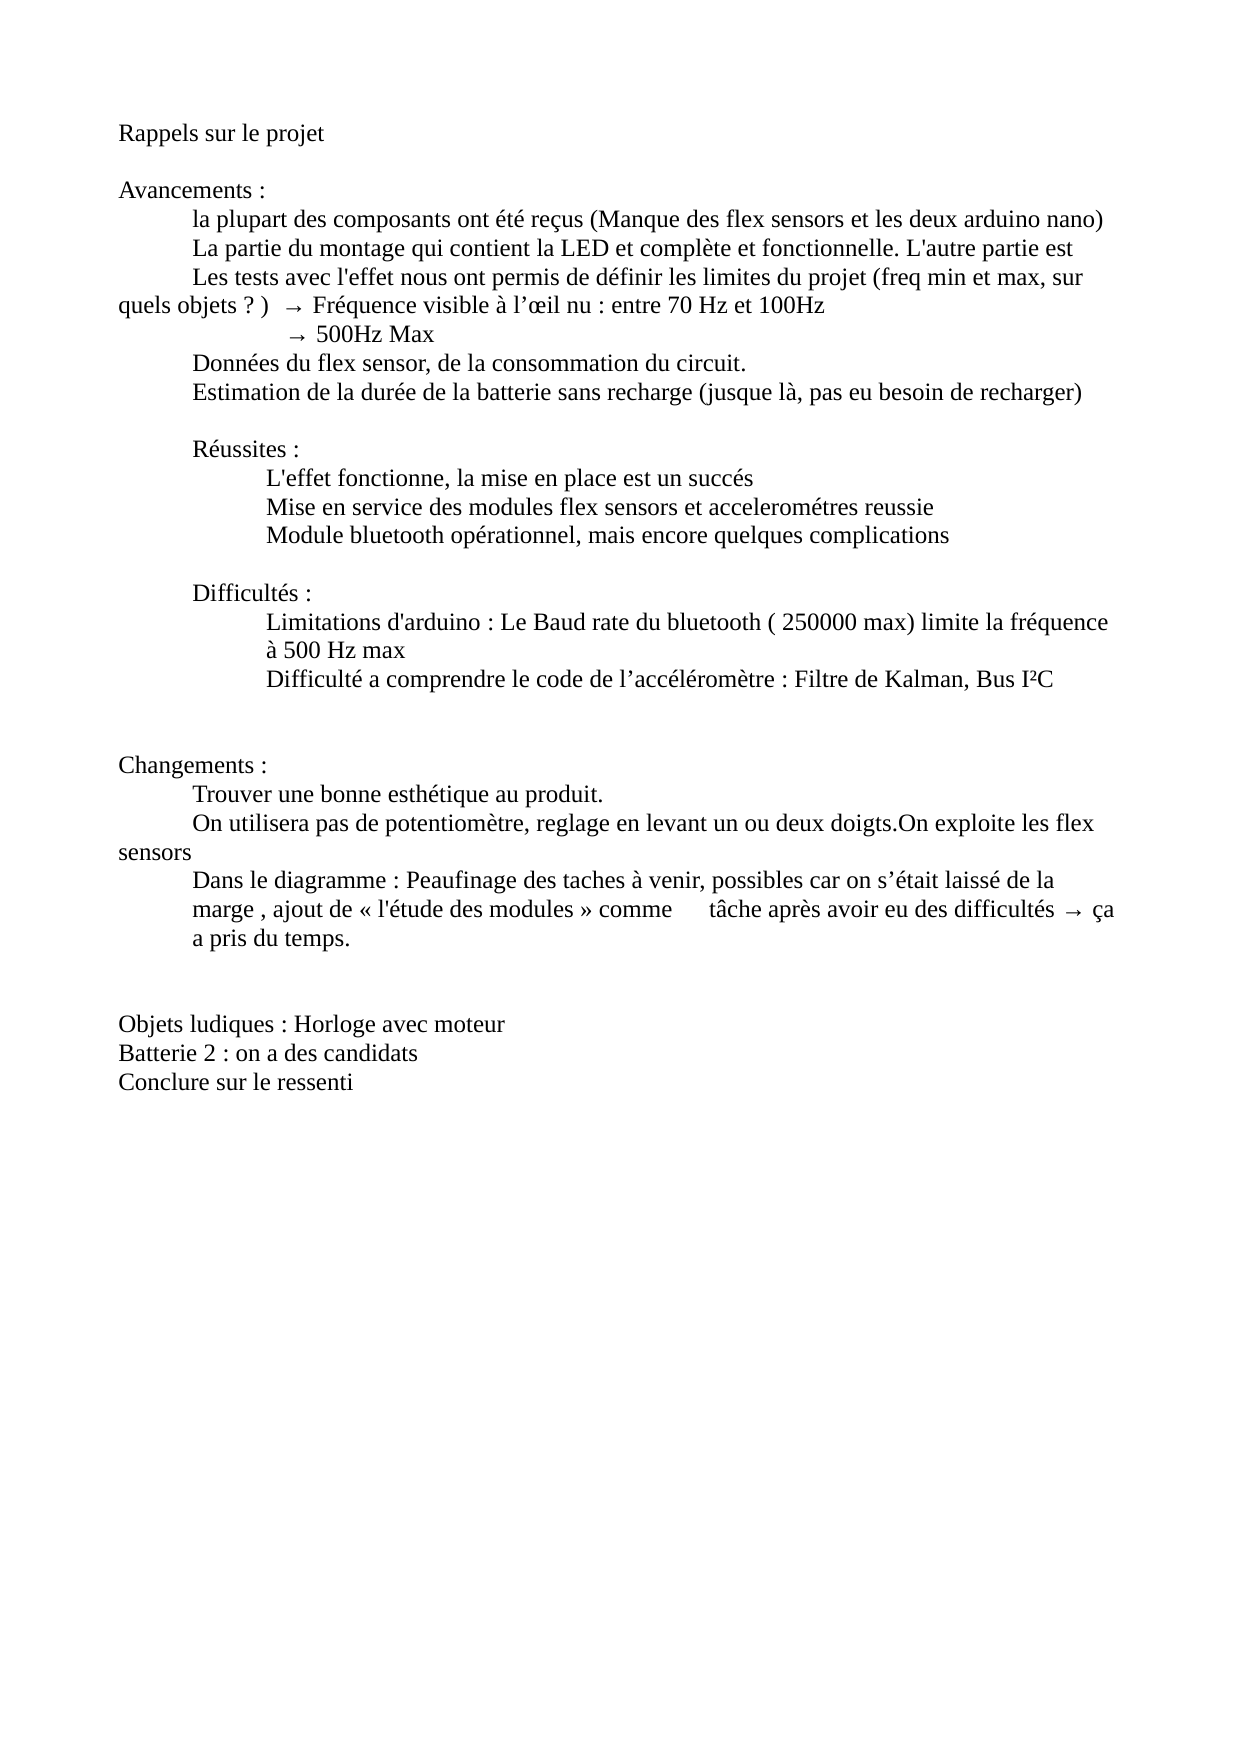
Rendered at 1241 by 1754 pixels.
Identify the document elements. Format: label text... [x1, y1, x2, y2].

text Avancements : [118, 176, 1122, 204]
text la plupart des composants ont été reçus (Manque des flex sensors et les deux arduino nano) [118, 204, 1122, 233]
text La partie du montage qui contient la LED et complète et fonctionnelle. L'autre partie est [118, 233, 1122, 262]
text Conclure sur le ressenti [118, 1067, 1122, 1096]
text Changements : [118, 751, 1122, 779]
text → 500Hz Max [118, 319, 1122, 348]
text Limitations d'arduino : Le Baud rate du bluetooth ( 250000 max) limite la fréquence à 500 Hz max [118, 607, 1122, 664]
text Batterie 2 : on a des candidats [118, 1038, 1122, 1067]
text Les tests avec l'effet nous ont permis de définir les limites du projet (freq min et max, sur quels objets ? ) → Fréquence visible à l’œil nu : entre 70 Hz et 100Hz [118, 262, 1122, 319]
text Trouver une bonne esthétique au produit. [118, 779, 1122, 808]
text On utilisera pas de potentiomètre, reglage en levant un ou deux doigts.On exploite les flex sensors [118, 808, 1122, 866]
text Rappels sur le projet [118, 118, 1122, 147]
text L'effet fonctionne, la mise en place est un succés [118, 463, 1122, 492]
text Module bluetooth opérationnel, mais encore quelques complications [118, 521, 1122, 549]
text Difficultés : [118, 578, 1122, 607]
text Difficulté a comprendre le code de l’accéléromètre : Filtre de Kalman, Bus I²C [118, 664, 1122, 693]
text Données du flex sensor, de la consommation du circuit. [118, 348, 1122, 377]
text Réussites : [118, 434, 1122, 463]
text Estimation de la durée de la batterie sans recharge (jusque là, pas eu besoin de recharger) [118, 377, 1122, 406]
text Mise en service des modules flex sensors et accelerométres reussie [118, 492, 1122, 521]
text Dans le diagramme : Peaufinage des taches à venir, possibles car on s’était laissé de la marge , ajout de « l'étude des modules » comme tâche après avoir eu des difficultés → ça a pris du temps. [118, 866, 1122, 952]
text Objets ludiques : Horloge avec moteur [118, 1009, 1122, 1038]
